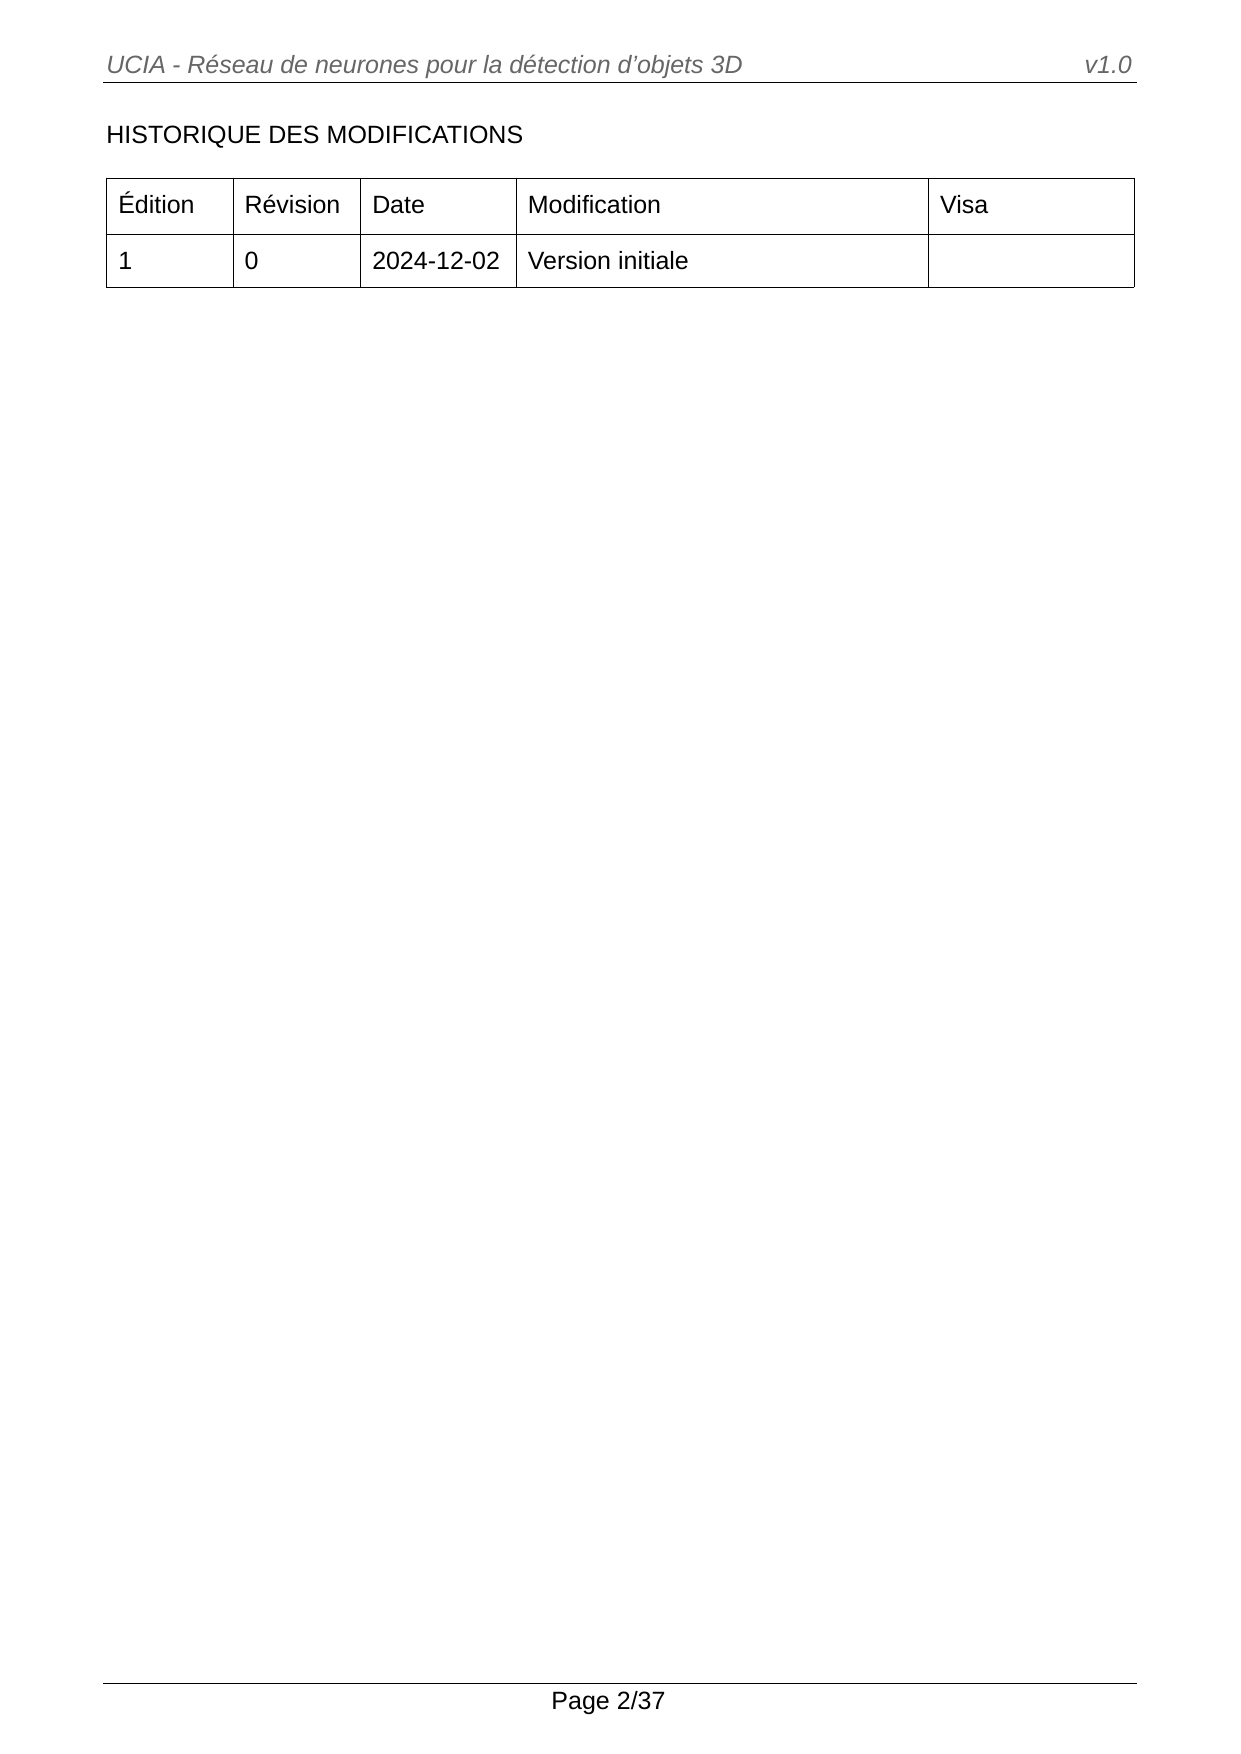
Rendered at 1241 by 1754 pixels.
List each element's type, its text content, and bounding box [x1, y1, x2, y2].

table_header Date [361, 179, 516, 234]
table_header Modification [517, 179, 928, 234]
table_header Révision [234, 179, 360, 234]
table_cell Version initiale [517, 235, 928, 287]
text HISTORIQUE DES MODIFICATIONS [106, 120, 1134, 149]
table_header Visa [929, 179, 1134, 234]
table_header Édition [107, 179, 233, 234]
table_cell 0 [234, 235, 360, 287]
table_cell 1 [107, 235, 233, 287]
table_cell [929, 235, 1134, 287]
table_cell 2024-12-02 [361, 235, 516, 287]
